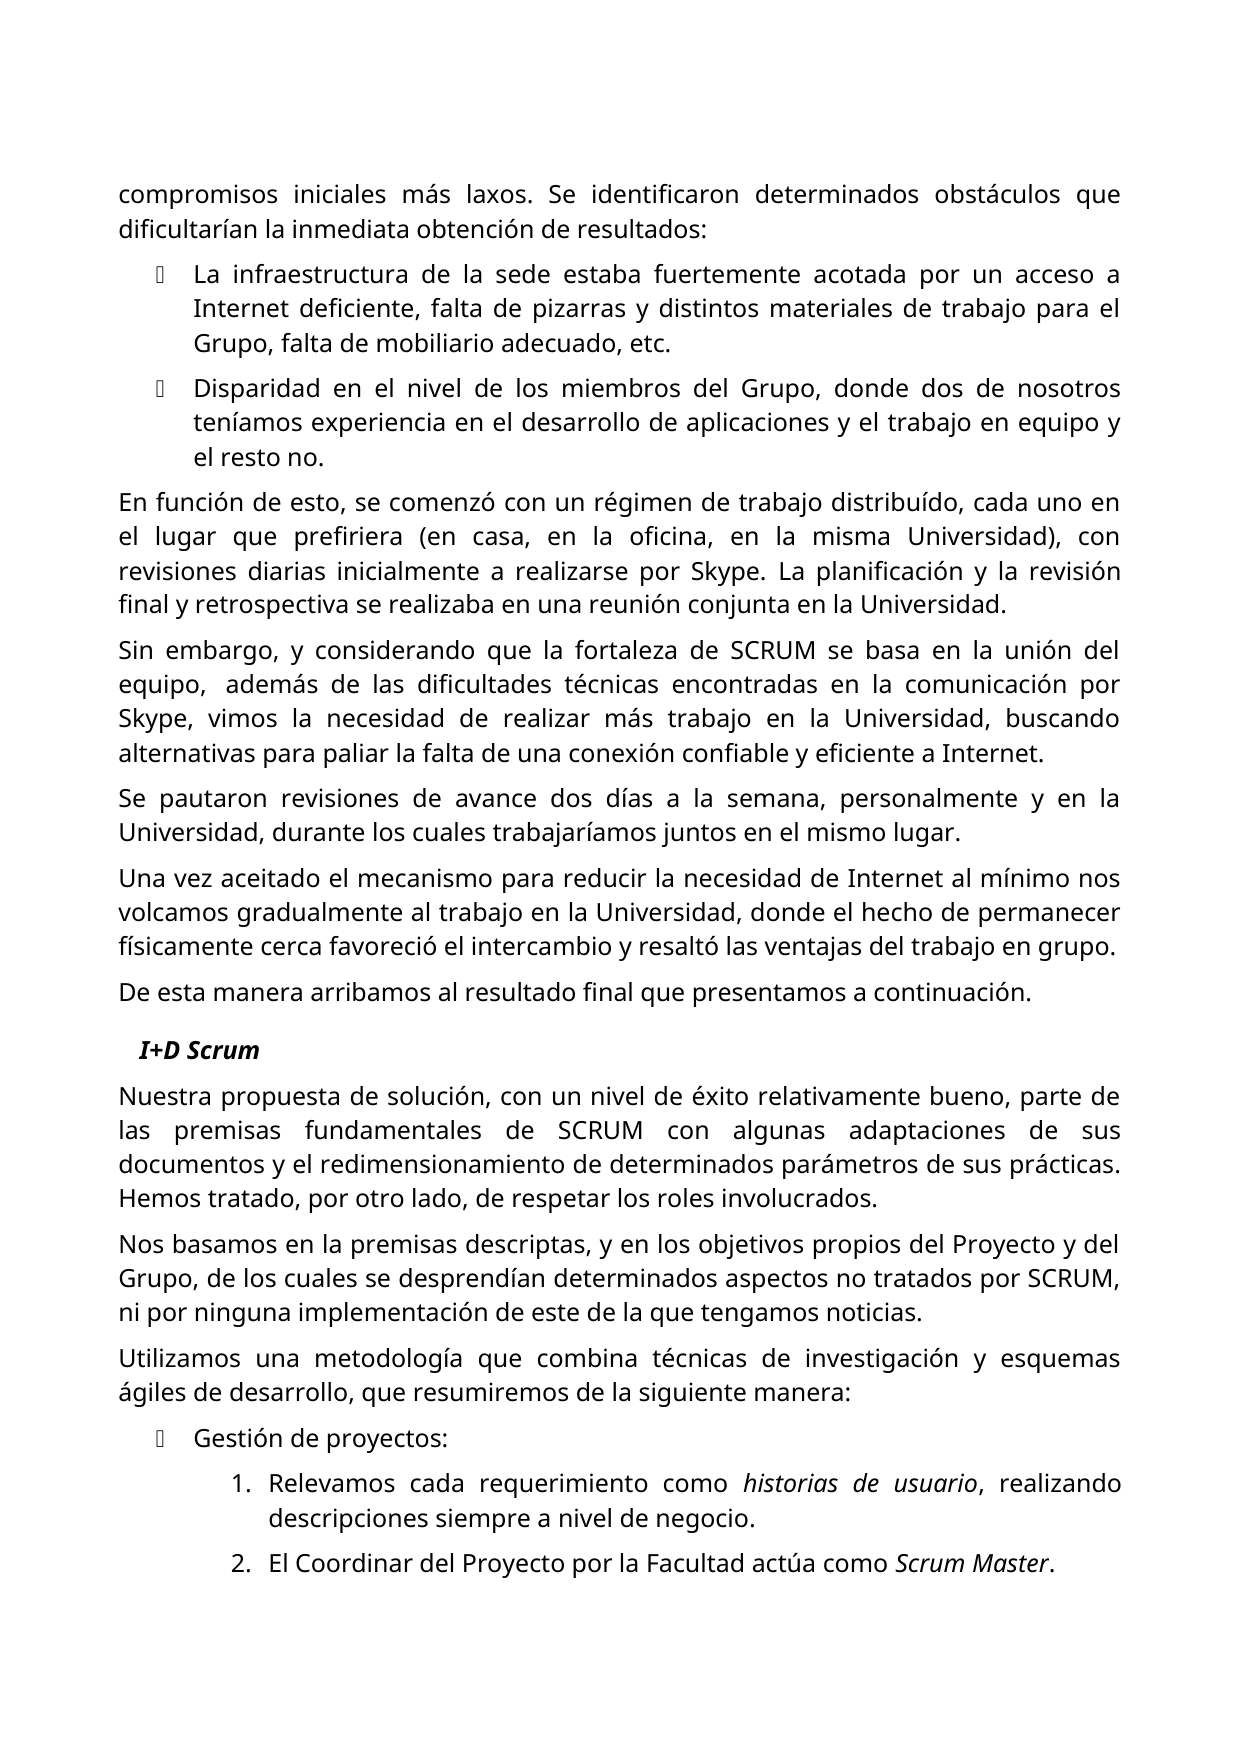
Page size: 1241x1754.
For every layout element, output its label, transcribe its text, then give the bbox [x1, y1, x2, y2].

text Se pautaron revisiones de avance dos días a la semana, personalmente y en la Universidad, durante los cuales trabajaríamos juntos en el mismo lugar. [962, 815, 1122, 849]
list La infraestructura de la sede estaba fuertemente acotada por un acceso a Internet deficiente, falta de pizarras y distintos materiales de trabajo para el Grupo, falta de mobiliario adecuado, etc. [678, 325, 1122, 359]
text El proceso a través del cual se arribó al resultado final fue en sí mismo de desarrollo iterativo e incremental. Se comenzó implementando una metodología de trabajo SCRUM, pero con estimaciones conservadoras del velocity del Grupo y con compromisos iniciales más laxos. Se identificaron determinados obstáculos que dificultarían la inmediata obtención de resultados: [714, 211, 1122, 245]
list Gestión de proyectos: [156, 1420, 193, 1454]
text De esta manera arribamos al resultado final que presentamos a continuación. [1039, 975, 1122, 1009]
list Disparidad en el nivel de los miembros del Grupo, donde dos de nosotros teníamos experiencia en el desarrollo de aplicaciones y el trabajo en equipo y el resto no. [331, 439, 1122, 473]
list El Coordinar del Proyecto por la Facultad actúa como Scrum Master. [1062, 1546, 1122, 1580]
list Gestión de proyectos: [455, 1420, 1122, 1454]
text Utilizamos una metodología que combina técnicas de investigación y esquemas ágiles de desarrollo, que resumiremos de la siguiente manera: [118, 1374, 1122, 1408]
text Nos basamos en la premisas descriptas, y en los objetivos propios del Proyecto y del Grupo, de los cuales se desprendían determinados aspectos no tratados por SCRUM, ni por ninguna implementación de este de la que tengamos noticias. [118, 1294, 1122, 1329]
list Relevamos cada requerimiento como historias de usuario, realizando descripciones siempre a nivel de negocio. [762, 1500, 1122, 1534]
text Nuestra propuesta de solución, con un nivel de éxito relativamente bueno, parte de las premisas fundamentales de SCRUM con algunas adaptaciones de sus documentos y el redimensionamiento de determinados parámetros de sus prácticas. Hemos tratado, por otro lado, de respetar los roles involucrados. [885, 1181, 1122, 1215]
subtitle I+D Scrum [263, 1033, 1122, 1067]
list Disparidad en el nivel de los miembros del Grupo, donde dos de nosotros teníamos experiencia en el desarrollo de aplicaciones y el trabajo en equipo y el resto no. [156, 371, 193, 473]
